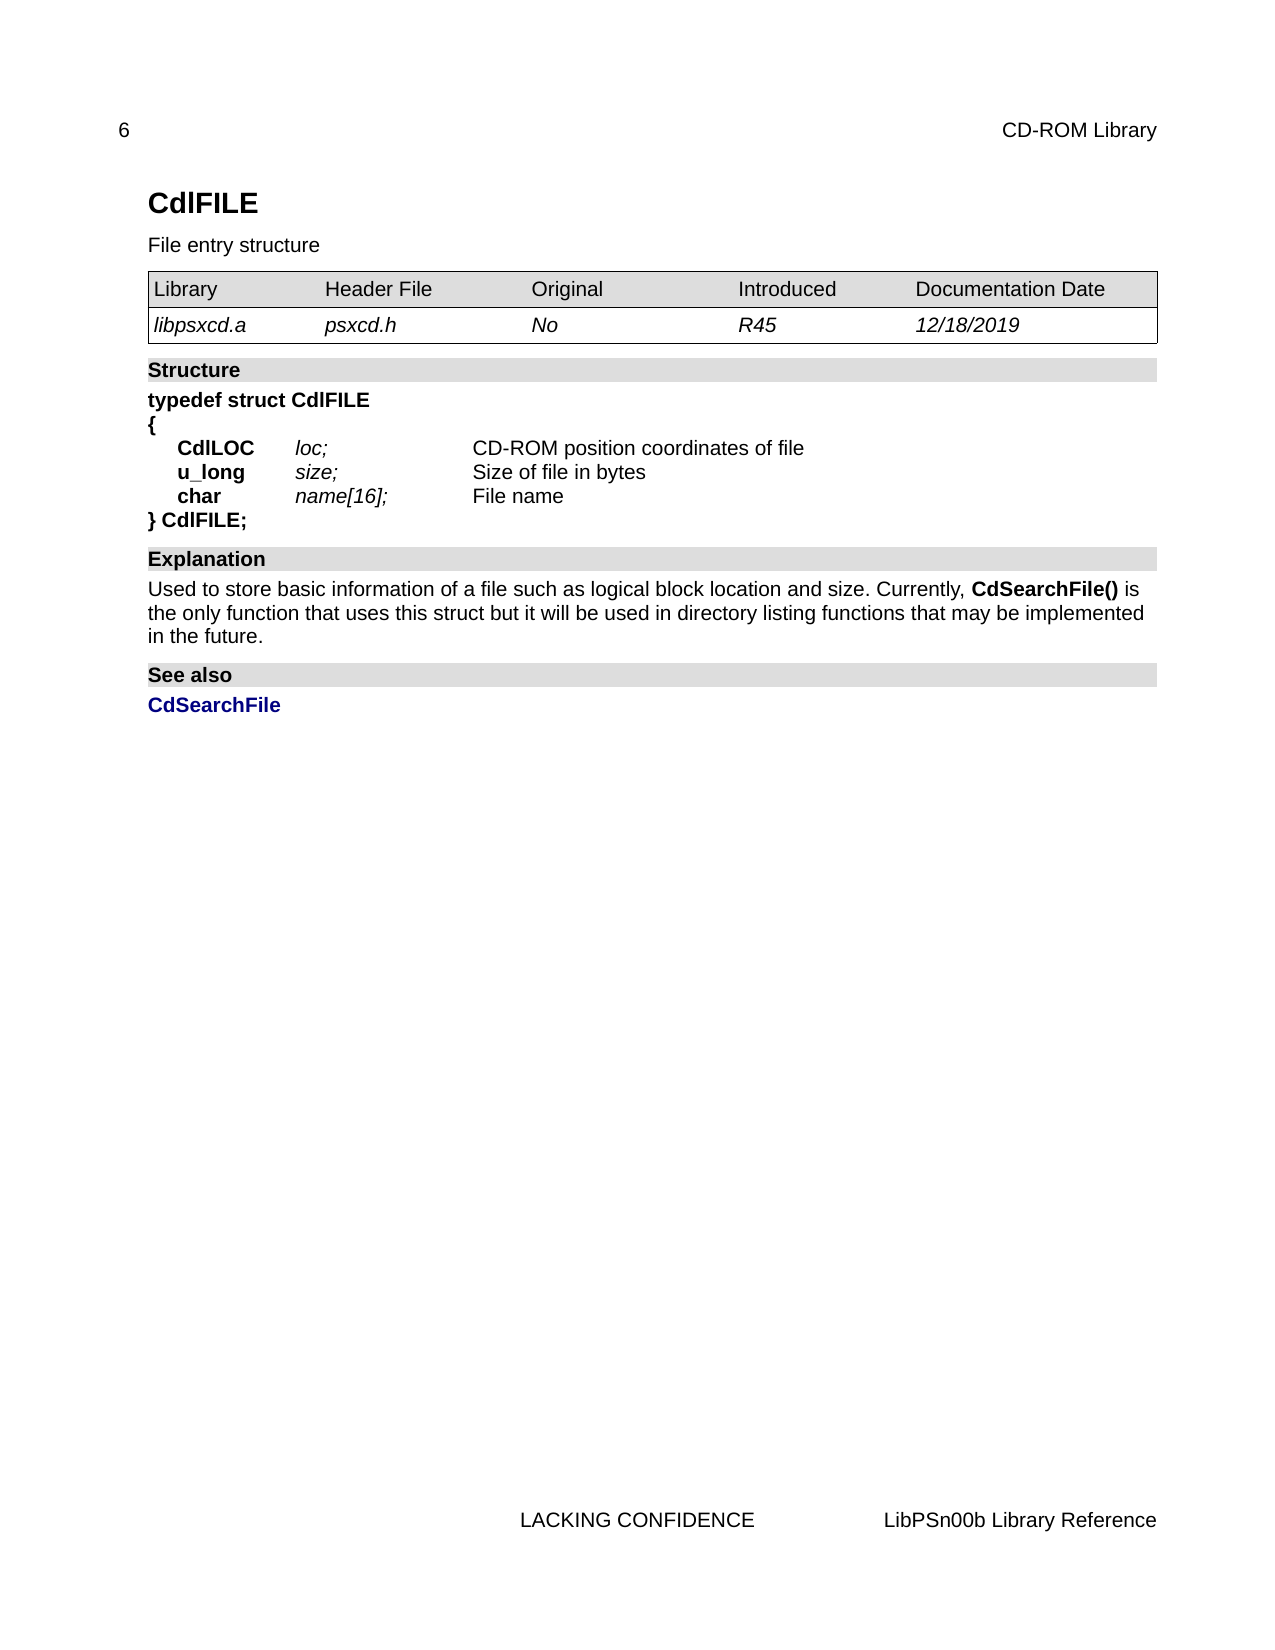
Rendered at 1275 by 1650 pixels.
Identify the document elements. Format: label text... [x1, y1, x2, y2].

text Library Header File Original Introduced Documentation Date [149, 272, 1157, 307]
text Used to store basic information of a file such as logical block location and size. Currently, CdSearchFile() is the only function that uses this struct but it will be used in directory listing functions that may be implemented in the future. [148, 576, 1157, 648]
subtitle See also [148, 663, 1157, 687]
text CdlLOC loc; CD-ROM position coordinates of file [148, 436, 1157, 460]
text typedef struct CdlFILE [148, 388, 1157, 412]
text } CdlFILE; [148, 508, 1157, 532]
text u_long size; Size of file in bytes [148, 460, 1157, 484]
subtitle Explanation [148, 547, 1157, 571]
subtitle CdlFILE [148, 186, 1157, 220]
text { [148, 412, 1157, 436]
text File entry structure [148, 232, 1157, 256]
text libpsxcd.a psxcd.h No R45 12/18/2019 [149, 308, 1157, 343]
text CdSearchFile [148, 693, 1157, 717]
subtitle Structure [148, 358, 1157, 382]
text char name[16]; File name [148, 484, 1157, 508]
